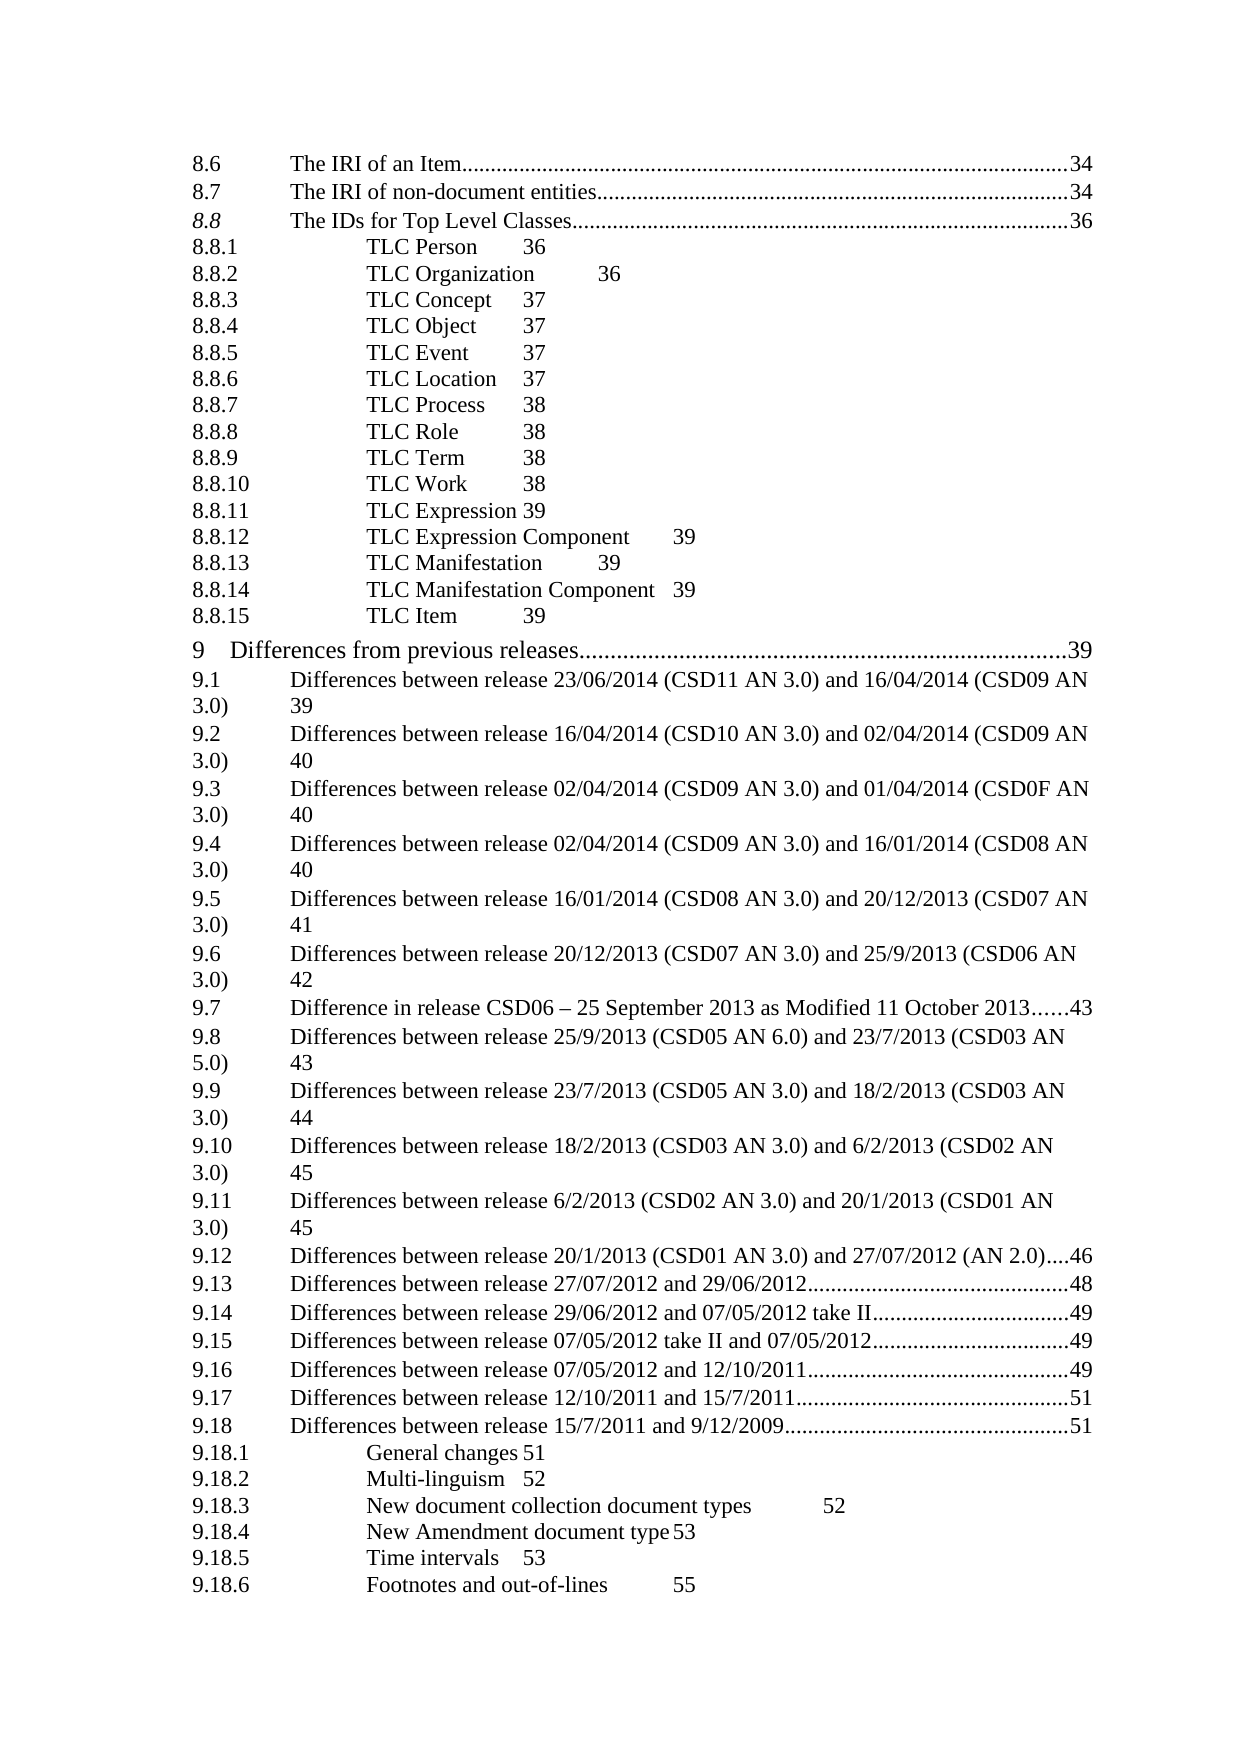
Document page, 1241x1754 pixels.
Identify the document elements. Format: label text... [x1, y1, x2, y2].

text 8.8.15 TLC Item 39 [192, 602, 1092, 628]
text 9.1 Differences between release 23/06/2014 (CSD11 AN 3.0) and 16/04/2014 (CSD09 AN 3.0) 39 [192, 666, 1092, 718]
text 9.18.3 New document collection document types 52 [192, 1492, 1092, 1518]
text 9.12 Differences between release 20/1/2013 (CSD01 AN 3.0) and 27/07/2012 (AN 2.0) 46 [192, 1242, 1092, 1268]
text 9.9 Differences between release 23/7/2013 (CSD05 AN 3.0) and 18/2/2013 (CSD03 AN 3.0) 44 [192, 1078, 1092, 1130]
text 8.8 The IDs for Top Level Classes 36 [192, 207, 1092, 233]
text 8.8.11 TLC Expression 39 [192, 497, 1092, 523]
text 9.18.6 Footnotes and out-of-lines 55 [192, 1571, 1092, 1597]
text 8.8.1 TLC Person 36 [192, 233, 1092, 259]
text 8.8.8 TLC Role 38 [192, 418, 1092, 444]
text 8.8.10 TLC Work 38 [192, 470, 1092, 497]
text 9.18.2 Multi-linguism 52 [192, 1465, 1092, 1492]
text 9.16 Differences between release 07/05/2012 and 12/10/2011 49 [192, 1356, 1092, 1382]
text 9.2 Differences between release 16/04/2014 (CSD10 AN 3.0) and 02/04/2014 (CSD09 AN 3.0) 40 [192, 720, 1092, 773]
text 8.8.7 TLC Process 38 [192, 391, 1092, 418]
text 9.18 Differences between release 15/7/2011 and 9/12/2009 51 [192, 1413, 1092, 1439]
text 8.8.9 TLC Term 38 [192, 444, 1092, 470]
text 9.18.5 Time intervals 53 [192, 1544, 1092, 1571]
text 8.8.3 TLC Concept 37 [192, 286, 1092, 312]
text 8.7 The IRI of non-document entities 34 [192, 178, 1092, 205]
text 8.8.2 TLC Organization 36 [192, 259, 1092, 286]
text 8.8.14 TLC Manifestation Component 39 [192, 576, 1092, 602]
text 9.11 Differences between release 6/2/2013 (CSD02 AN 3.0) and 20/1/2013 (CSD01 AN 3.0) 45 [192, 1187, 1092, 1240]
text 9.5 Differences between release 16/01/2014 (CSD08 AN 3.0) and 20/12/2013 (CSD07 AN 3.0) 41 [192, 885, 1092, 937]
text 9.4 Differences between release 02/04/2014 (CSD09 AN 3.0) and 16/01/2014 (CSD08 AN 3.0) 40 [192, 830, 1092, 883]
text 9.10 Differences between release 18/2/2013 (CSD03 AN 3.0) and 6/2/2013 (CSD02 AN 3.0) 45 [192, 1132, 1092, 1185]
text 8.8.4 TLC Object 37 [192, 312, 1092, 339]
text 8.8.13 TLC Manifestation 39 [192, 549, 1092, 576]
text 8.8.12 TLC Expression Component 39 [192, 523, 1092, 549]
text 9.15 Differences between release 07/05/2012 take II and 07/05/2012 49 [192, 1327, 1092, 1354]
text 9.7 Difference in release CSD06 – 25 September 2013 as Modified 11 October 2013 43 [192, 994, 1092, 1021]
text 9.13 Differences between release 27/07/2012 and 29/06/2012 48 [192, 1270, 1092, 1297]
text 8.8.5 TLC Event 37 [192, 339, 1092, 365]
text 9.18.4 New Amendment document type 53 [192, 1518, 1092, 1544]
text 8.6 The IRI of an Item 34 [192, 150, 1092, 176]
text 9.3 Differences between release 02/04/2014 (CSD09 AN 3.0) and 01/04/2014 (CSD0F AN 3.0) 40 [192, 775, 1092, 828]
text 8.8.6 TLC Location 37 [192, 365, 1092, 391]
text 9.8 Differences between release 25/9/2013 (CSD05 AN 6.0) and 23/7/2013 (CSD03 AN 5.0) 43 [192, 1023, 1092, 1076]
text 9.6 Differences between release 20/12/2013 (CSD07 AN 3.0) and 25/9/2013 (CSD06 AN 3.0) 42 [192, 939, 1092, 992]
text 9.18.1 General changes 51 [192, 1439, 1092, 1465]
text 9.17 Differences between release 12/10/2011 and 15/7/2011 51 [192, 1384, 1092, 1411]
text 9 Differences from previous releases 39 [192, 635, 1092, 663]
text 9.14 Differences between release 29/06/2012 and 07/05/2012 take II 49 [192, 1299, 1092, 1325]
